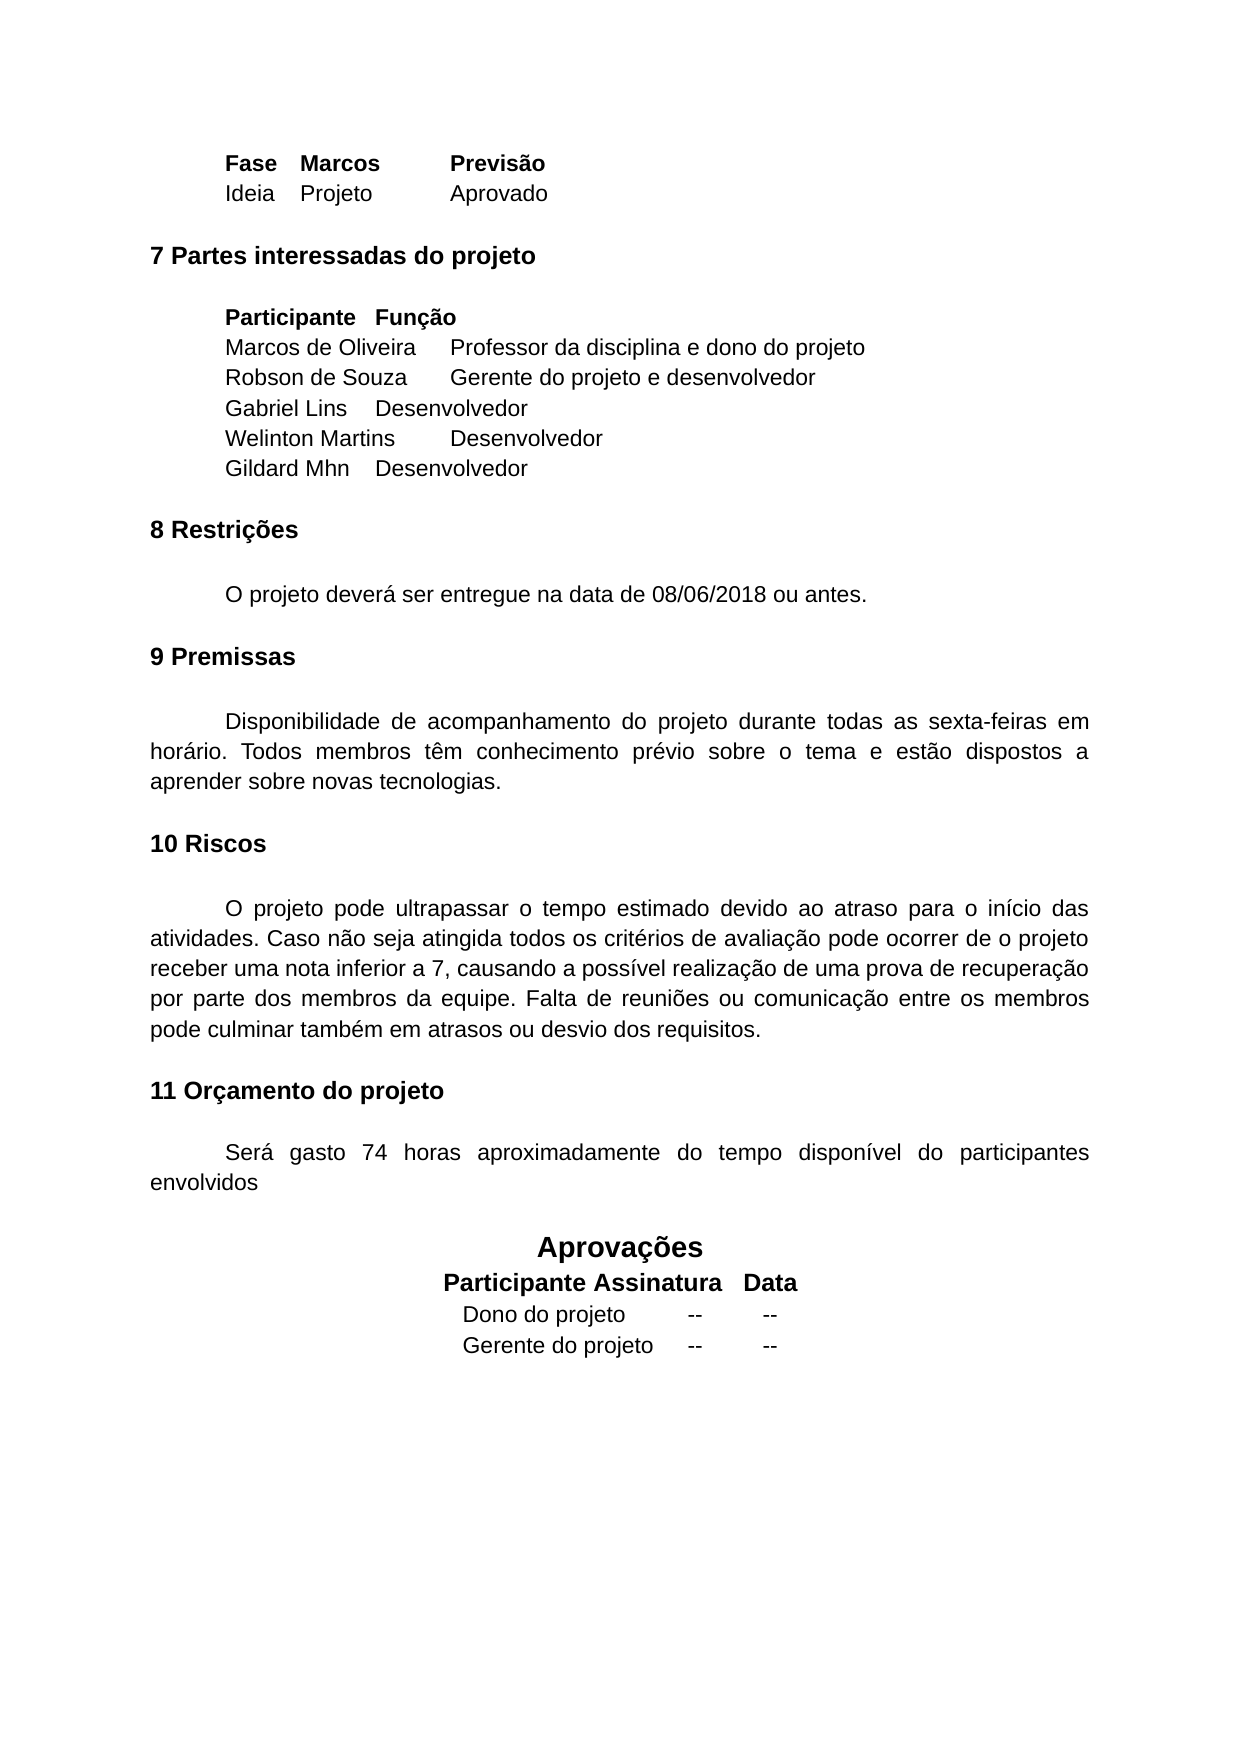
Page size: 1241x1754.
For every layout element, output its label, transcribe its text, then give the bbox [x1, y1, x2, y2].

text 8 Restrições [150, 515, 1090, 544]
text Aprovações [150, 1230, 1090, 1263]
text Gabriel Lins Desenvolvedor [225, 394, 1090, 421]
text 11 Orçamento do projeto [150, 1076, 1090, 1105]
text Fase Marcos Previsão [225, 150, 1090, 176]
text Dono do projeto -- -- [150, 1301, 1090, 1328]
text O projeto deverá ser entregue na data de 08/06/2018 ou antes. [150, 581, 1090, 608]
text Gerente do projeto -- -- [150, 1332, 1090, 1358]
text Participante Assinatura Data [150, 1268, 1090, 1297]
text Marcos de Oliveira Professor da disciplina e dono do projeto [225, 334, 1090, 360]
text Gildard Mhn Desenvolvedor [225, 455, 1090, 481]
text O projeto pode ultrapassar o tempo estimado devido ao atraso para o início das atividades. Caso não seja atingida todos os critérios de avaliação pode ocorrer de o projeto receber uma nota inferior a 7, causando a possível realização de uma prova de recuperação por parte dos membros da equipe. Falta de reuniões ou comunicação entre os membros pode culminar também em atrasos ou desvio dos requisitos. [150, 895, 1090, 1042]
text 10 Riscos [150, 829, 1090, 857]
text Robson de Souza Gerente do projeto e desenvolvedor [225, 364, 1090, 391]
text Ideia Projeto Aprovado [225, 180, 1090, 207]
text 7 Partes interessadas do projeto [150, 241, 1090, 269]
text Disponibilidade de acompanhamento do projeto durante todas as sexta-feiras em horário. Todos membros têm conhecimento prévio sobre o tema e estão dispostos a aprender sobre novas tecnologias. [150, 708, 1090, 794]
text Será gasto 74 horas aproximadamente do tempo disponível do participantes envolvidos [150, 1139, 1090, 1196]
text Welinton Martins Desenvolvedor [225, 425, 1090, 451]
text 9 Premissas [150, 642, 1090, 671]
text Participante Função [225, 304, 1090, 330]
